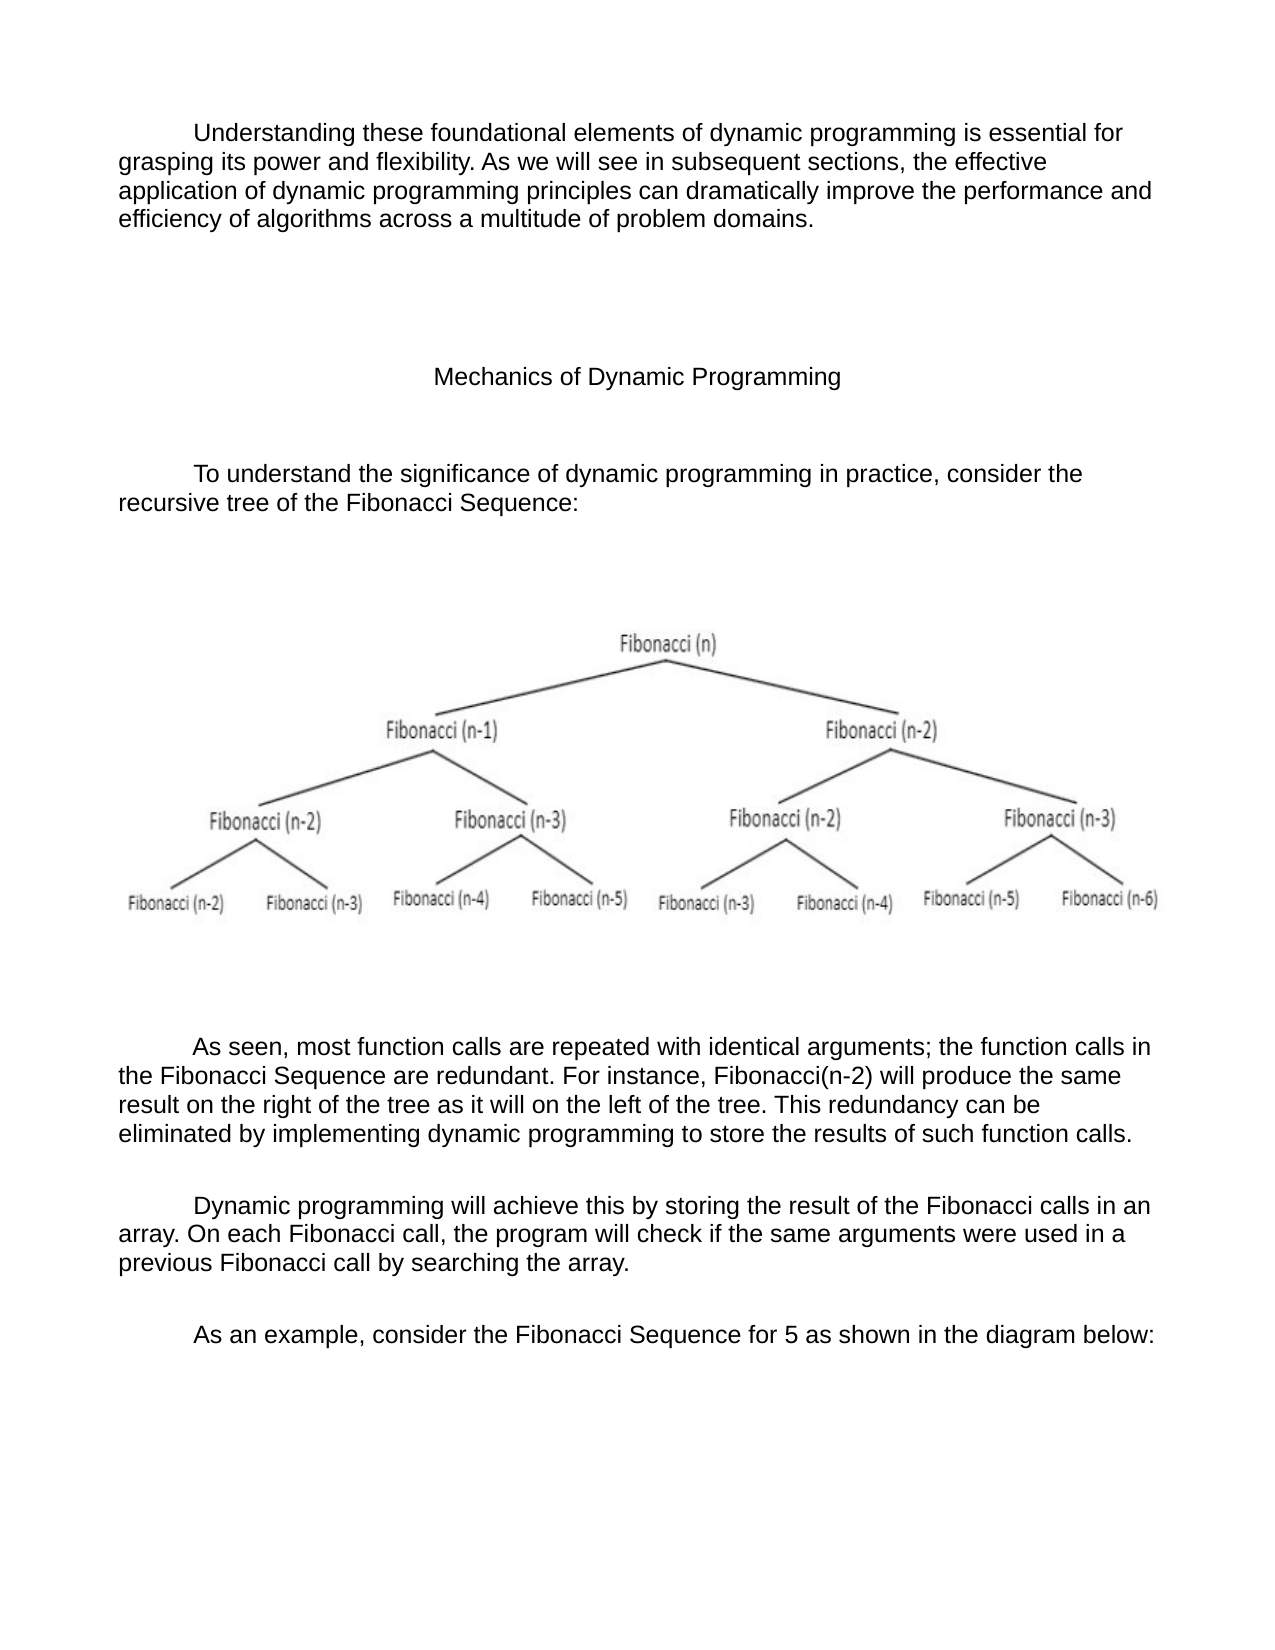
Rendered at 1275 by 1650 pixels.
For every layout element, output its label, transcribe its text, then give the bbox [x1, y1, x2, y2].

text As seen, most function calls are repeated with identical arguments; the function calls in the Fibonacci Sequence are redundant. For instance, Fibonacci(n-2) will produce the same result on the right of the tree as it will on the left of the tree. This redundancy can be eliminated by implementing dynamic programming to store the results of such function calls. [118, 1032, 1157, 1147]
picture [118, 570, 1167, 975]
text Mechanics of Dynamic Programming [118, 362, 1157, 391]
text As an example, consider the Fibonacci Sequence for 5 as shown in the diagram below: [118, 1320, 1157, 1349]
text Dynamic programming will achieve this by storing the result of the Fibonacci calls in an array. On each Fibonacci call, the program will check if the same arguments were used in a previous Fibonacci call by searching the array. [118, 1191, 1157, 1277]
text Understanding these foundational elements of dynamic programming is essential for grasping its power and flexibility. As we will see in subsequent sections, the effective application of dynamic programming principles can dramatically improve the performance and efficiency of algorithms across a multitude of problem domains. [118, 118, 1157, 233]
text To understand the significance of dynamic programming in practice, consider the recursive tree of the Fibonacci Sequence: [118, 459, 1157, 516]
